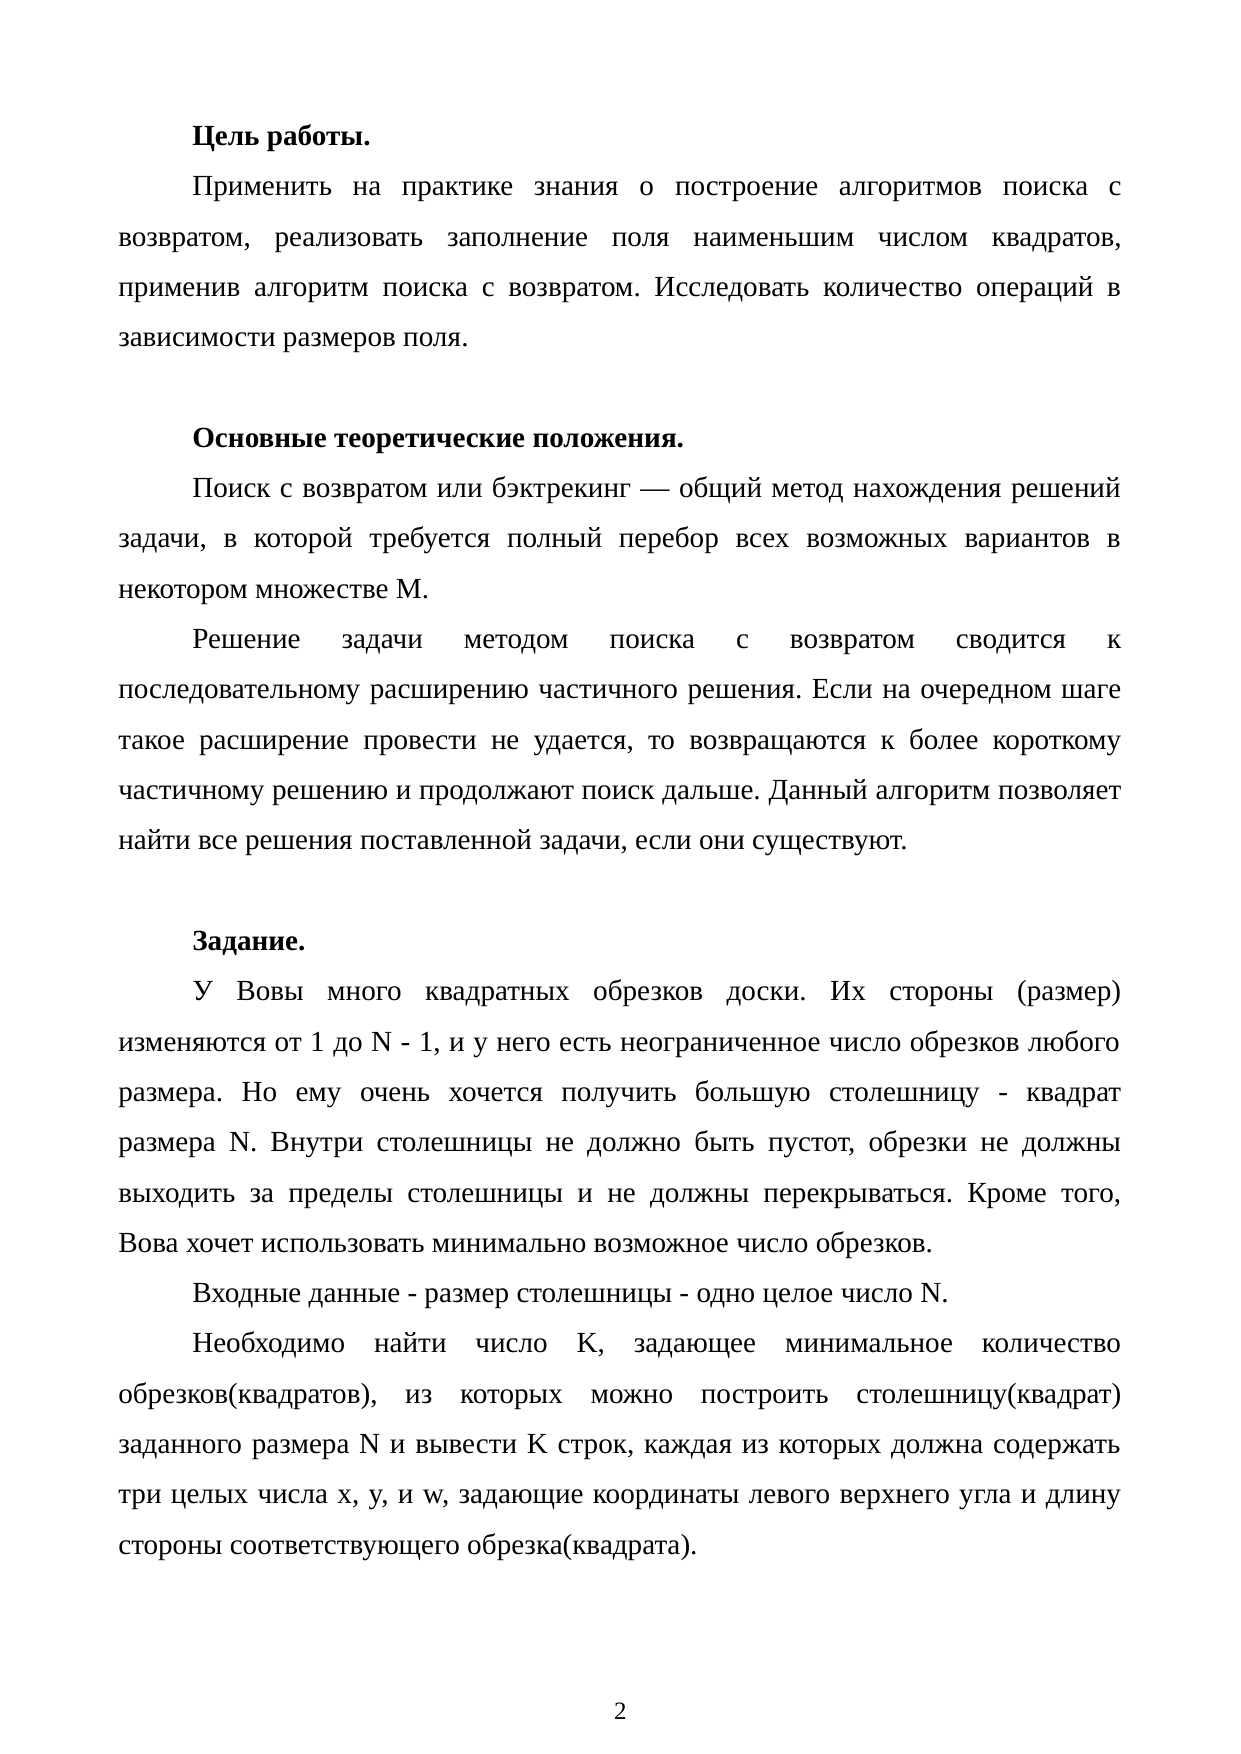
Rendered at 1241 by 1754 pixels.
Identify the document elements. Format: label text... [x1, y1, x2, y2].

text Применить на практике знания о построение алгоритмов поиска с возвратом, реализовать заполнение поля наименьшим числом квадратов, применив алгоритм поиска с возвратом. Исследовать количество операций в зависимости размеров поля. [118, 168, 1122, 353]
text Цель работы. [118, 118, 1122, 152]
text У Вовы много квадратных обрезков доски. Их стороны (размер) изменяются от 1 до N - 1, и у него есть неограниченное число обрезков любого размера. Но ему очень хочется получить большую столешницу - квадрат размера N. Внутри столешницы не должно быть пустот, обрезки не должны выходить за пределы столешницы и не должны перекрываться. Кроме того, Вова хочет использовать минимально возможное число обрезков. [118, 973, 1122, 1258]
text Решение задачи методом поиска с возвратом сводится к последовательному расширению частичного решения. Если на очередном шаге такое расширение провести не удается, то возвращаются к более короткому частичному решению и продолжают поиск дальше. Данный алгоритм позволяет найти все решения поставленной задачи, если они существуют. [118, 621, 1122, 856]
text Входные данные - размер столешницы - одно целое число N. [118, 1275, 1122, 1309]
text Поиск с возвратом или бэктрекинг — общий метод нахождения решений задачи, в которой требуется полный перебор всех возможных вариантов в некотором множестве М. [118, 470, 1122, 604]
text Необходимо найти число K, задающее минимальное количество обрезков(квадратов), из которых можно построить столешницу(квадрат) заданного размера N и вывести K строк, каждая из которых должна содержать три целых числа x, y, и w, задающие координаты левого верхнего угла и длину стороны соответствующего обрезка(квадрата). [118, 1326, 1122, 1560]
text Основные теоретические положения. [118, 420, 1122, 453]
text Задание. [118, 923, 1122, 957]
